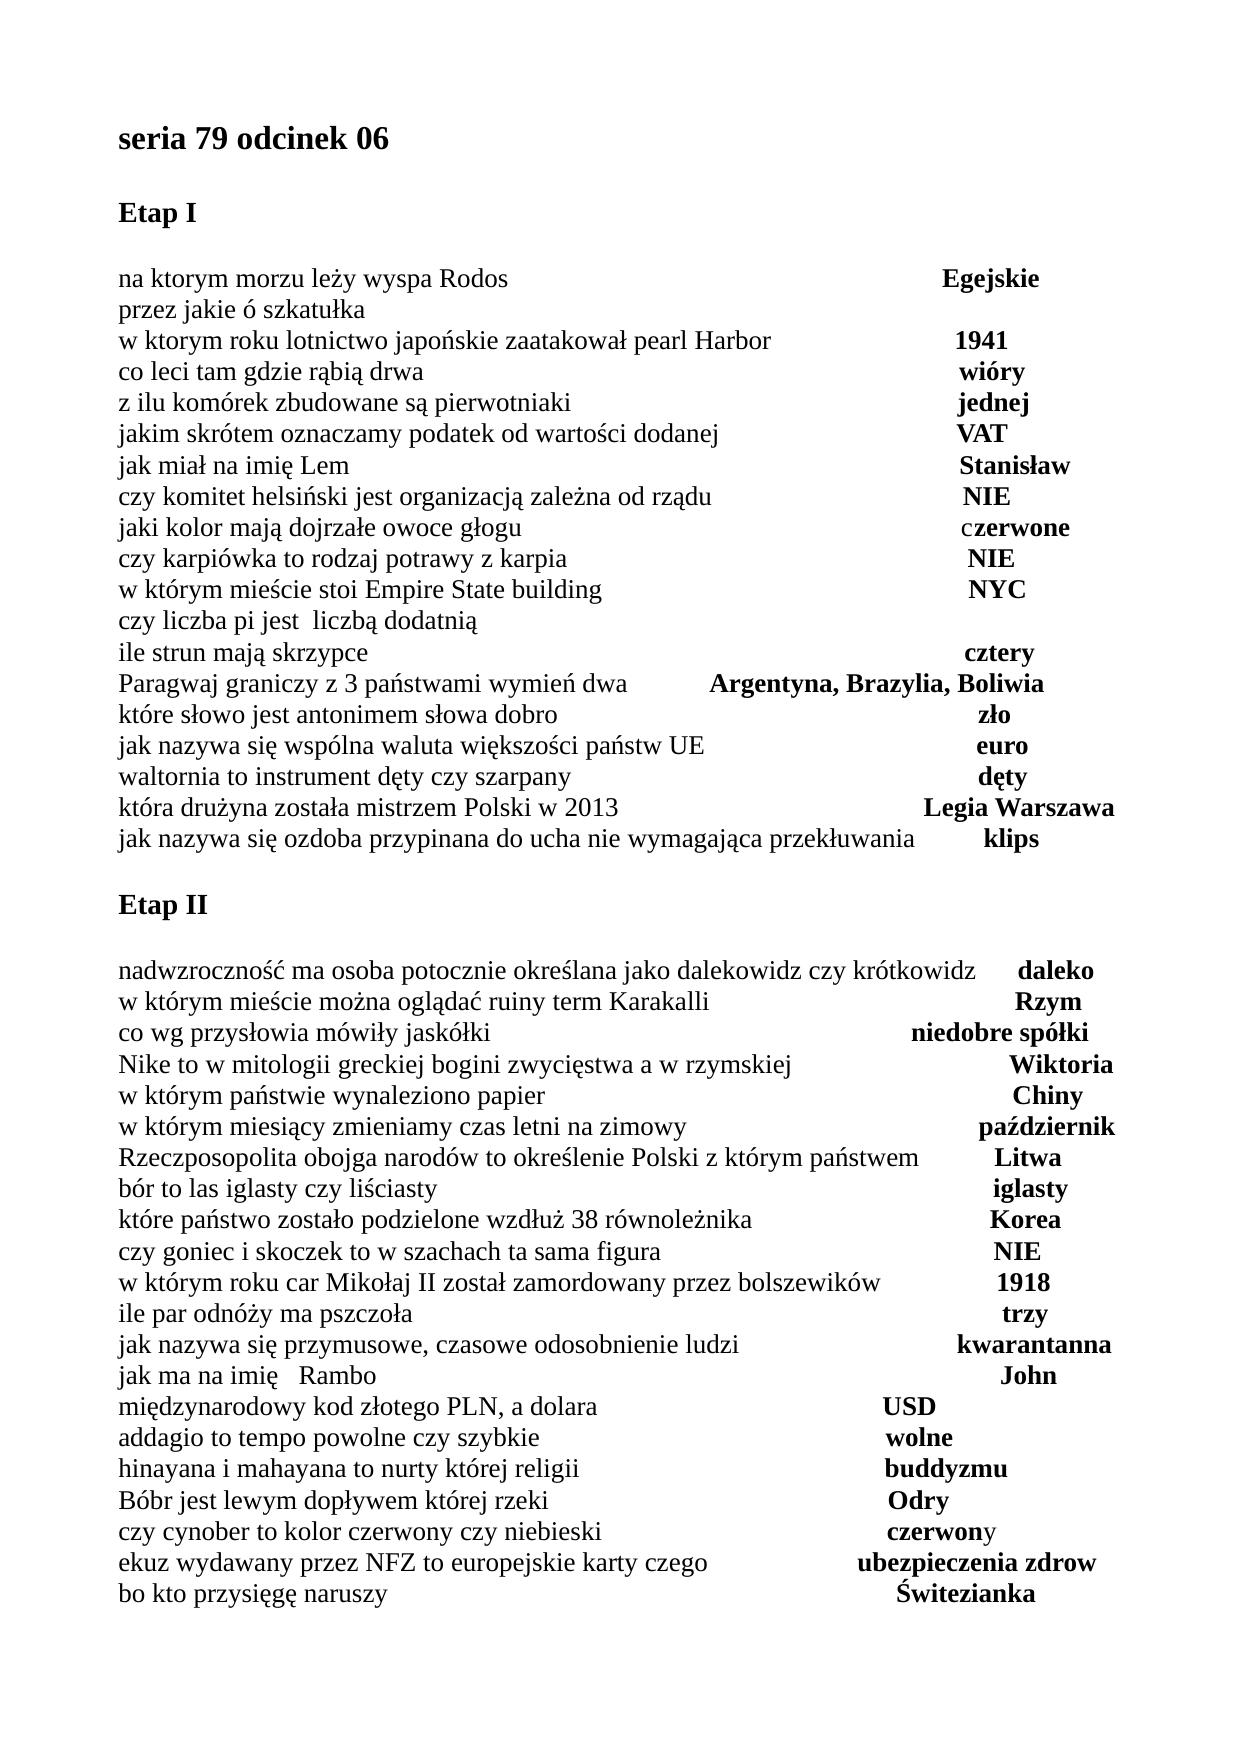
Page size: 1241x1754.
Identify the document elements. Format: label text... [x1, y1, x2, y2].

text czy komitet helsiński jest organizacją zależna od rządu NIE [118, 480, 1122, 511]
text jak nazywa się wspólna waluta większości państw UE euro [118, 729, 1122, 760]
text jakim skrótem oznaczamy podatek od wartości dodanej VAT [118, 418, 1122, 449]
text jak nazywa się przymusowe, czasowe odosobnienie ludzi kwarantanna [118, 1328, 1122, 1359]
text przez jakie ó szkatułka [118, 293, 1122, 324]
text Paragwaj graniczy z 3 państwami wymień dwa Argentyna, Brazylia, Boliwia [118, 667, 1122, 698]
text jak miał na imię Lem Stanisław [118, 449, 1122, 480]
text bór to las iglasty czy liściasty iglasty [118, 1172, 1122, 1203]
text w którym roku car Mikołaj II został zamordowany przez bolszewików 1918 [118, 1266, 1122, 1297]
text która drużyna została mistrzem Polski w 2013 Legia Warszawa [118, 791, 1122, 822]
text na ktorym morzu leży wyspa Rodos Egejskie [118, 262, 1122, 293]
text Nike to w mitologii greckiej bogini zwycięstwa a w rzymskiej Wiktoria [118, 1048, 1122, 1079]
text czy cynober to kolor czerwony czy niebieski czerwony [118, 1515, 1122, 1546]
text w którym miesiący zmieniamy czas letni na zimowy październik [118, 1110, 1122, 1141]
text addagio to tempo powolne czy szybkie wolne [118, 1421, 1122, 1453]
text co leci tam gdzie rąbią drwa wióry [118, 355, 1122, 386]
text które słowo jest antonimem słowa dobro zło [118, 698, 1122, 729]
text międzynarodowy kod złotego PLN, a dolara USD [118, 1390, 1122, 1421]
text w którym mieście stoi Empire State building NYC [118, 573, 1122, 604]
text czy karpiówka to rodzaj potrawy z karpia NIE [118, 542, 1122, 573]
text które państwo zostało podzielone wzdłuż 38 równoleżnika Korea [118, 1203, 1122, 1234]
text w którym mieście można oglądać ruiny term Karakalli Rzym [118, 985, 1122, 1017]
text w którym państwie wynaleziono papier Chiny [118, 1079, 1122, 1110]
text ile par odnóży ma pszczoła trzy [118, 1297, 1122, 1328]
text Bóbr jest lewym dopływem której rzeki Odry [118, 1484, 1122, 1515]
text co wg przysłowia mówiły jaskółki niedobre spółki [118, 1017, 1122, 1048]
text z ilu komórek zbudowane są pierwotniaki jednej [118, 386, 1122, 418]
text nadwzroczność ma osoba potocznie określana jako dalekowidz czy krótkowidz daleko [118, 954, 1122, 985]
text jaki kolor mają dojrzałe owoce głogu czerwone [118, 511, 1122, 542]
text ile strun mają skrzypce cztery [118, 636, 1122, 667]
text ekuz wydawany przez NFZ to europejskie karty czego ubezpieczenia zdrow [118, 1546, 1122, 1577]
text w ktorym roku lotnictwo japońskie zaatakował pearl Harbor 1941 [118, 324, 1122, 355]
text seria 79 odcinek 06 [118, 118, 1122, 156]
text Etap I [118, 195, 1122, 228]
text jak ma na imię Rambo John [118, 1359, 1122, 1390]
text Rzeczposopolita obojga narodów to określenie Polski z którym państwem Litwa [118, 1141, 1122, 1172]
text czy goniec i skoczek to w szachach ta sama figura NIE [118, 1234, 1122, 1266]
text czy liczba pi jest liczbą dodatnią [118, 604, 1122, 636]
text Etap II [118, 887, 1122, 921]
text hinayana i mahayana to nurty której religii buddyzmu [118, 1453, 1122, 1484]
text waltornia to instrument dęty czy szarpany dęty [118, 760, 1122, 791]
text bo kto przysięgę naruszy Świtezianka [118, 1577, 1122, 1608]
text jak nazywa się ozdoba przypinana do ucha nie wymagająca przekłuwania klips [118, 822, 1122, 854]
